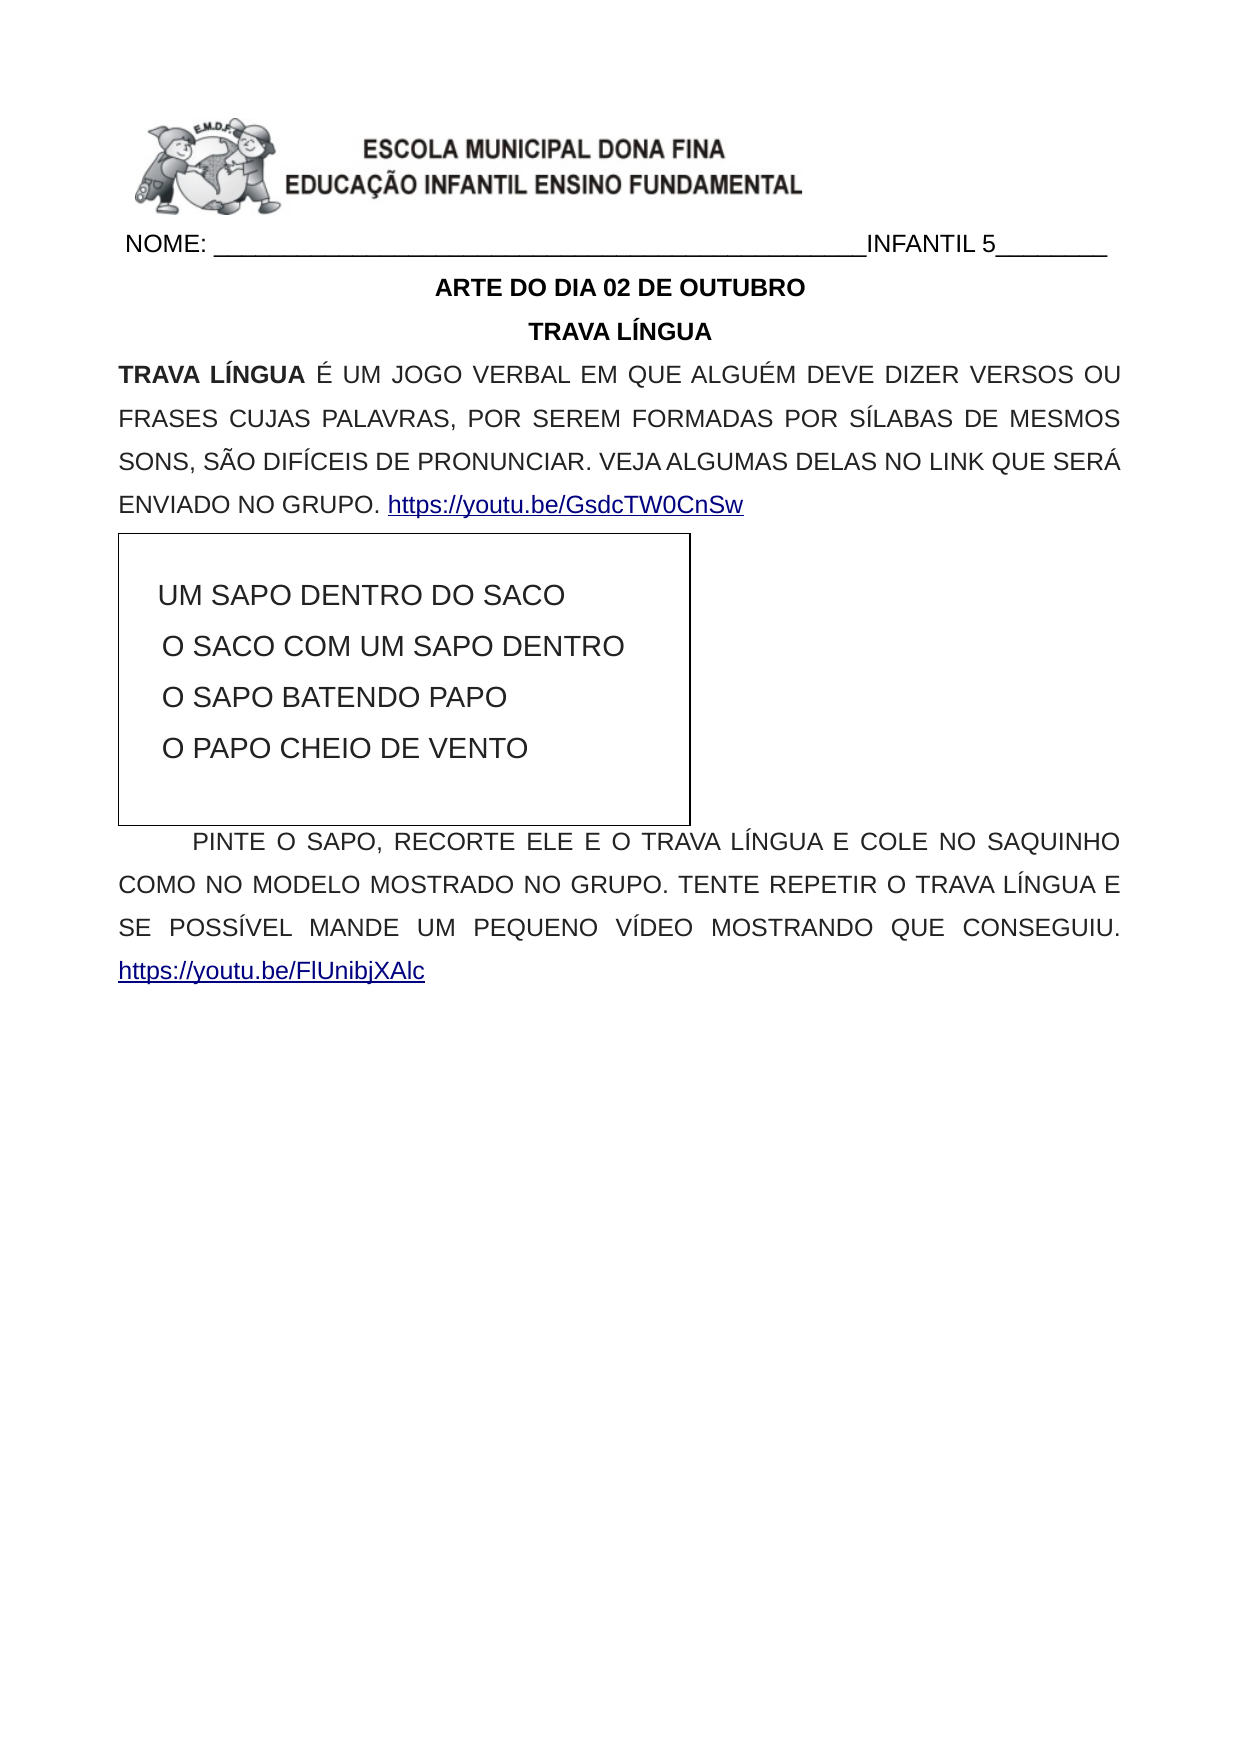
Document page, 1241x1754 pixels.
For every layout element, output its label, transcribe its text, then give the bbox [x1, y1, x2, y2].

text NOME: _______________________________________________INFANTIL 5________ [118, 119, 1122, 258]
table_header UM SAPO DENTRO DO SACO O SACO COM UM SAPO DENTRO O SAPO BATENDO PAPO O PAPO CHEIO DE VENTO [119, 534, 689, 825]
text TRAVA LÍNGUA É UM JOGO VERBAL EM QUE ALGUÉM DEVE DIZER VERSOS OU FRASES CUJAS PALAVRAS, POR SEREM FORMADAS POR SÍLABAS DE MESMOS SONS, SÃO DIFÍCEIS DE PRONUNCIAR. VEJA ALGUMAS DELAS NO LINK QUE SERÁ ENVIADO NO GRUPO. https://youtu.be/GsdcTW0CnSw [118, 361, 1122, 519]
text ARTE DO DIA 02 DE OUTUBRO [118, 273, 1122, 302]
text TRAVA LÍNGUA [118, 317, 1122, 346]
text PINTE O SAPO, RECORTE ELE E O TRAVA LÍNGUA E COLE NO SAQUINHO COMO NO MODELO MOSTRADO NO GRUPO. TENTE REPETIR O TRAVA LÍNGUA E SE POSSÍVEL MANDE UM PEQUENO VÍDEO MOSTRANDO QUE CONSEGUIU. https://youtu.be/FlUnibjXAlc [118, 827, 1122, 985]
